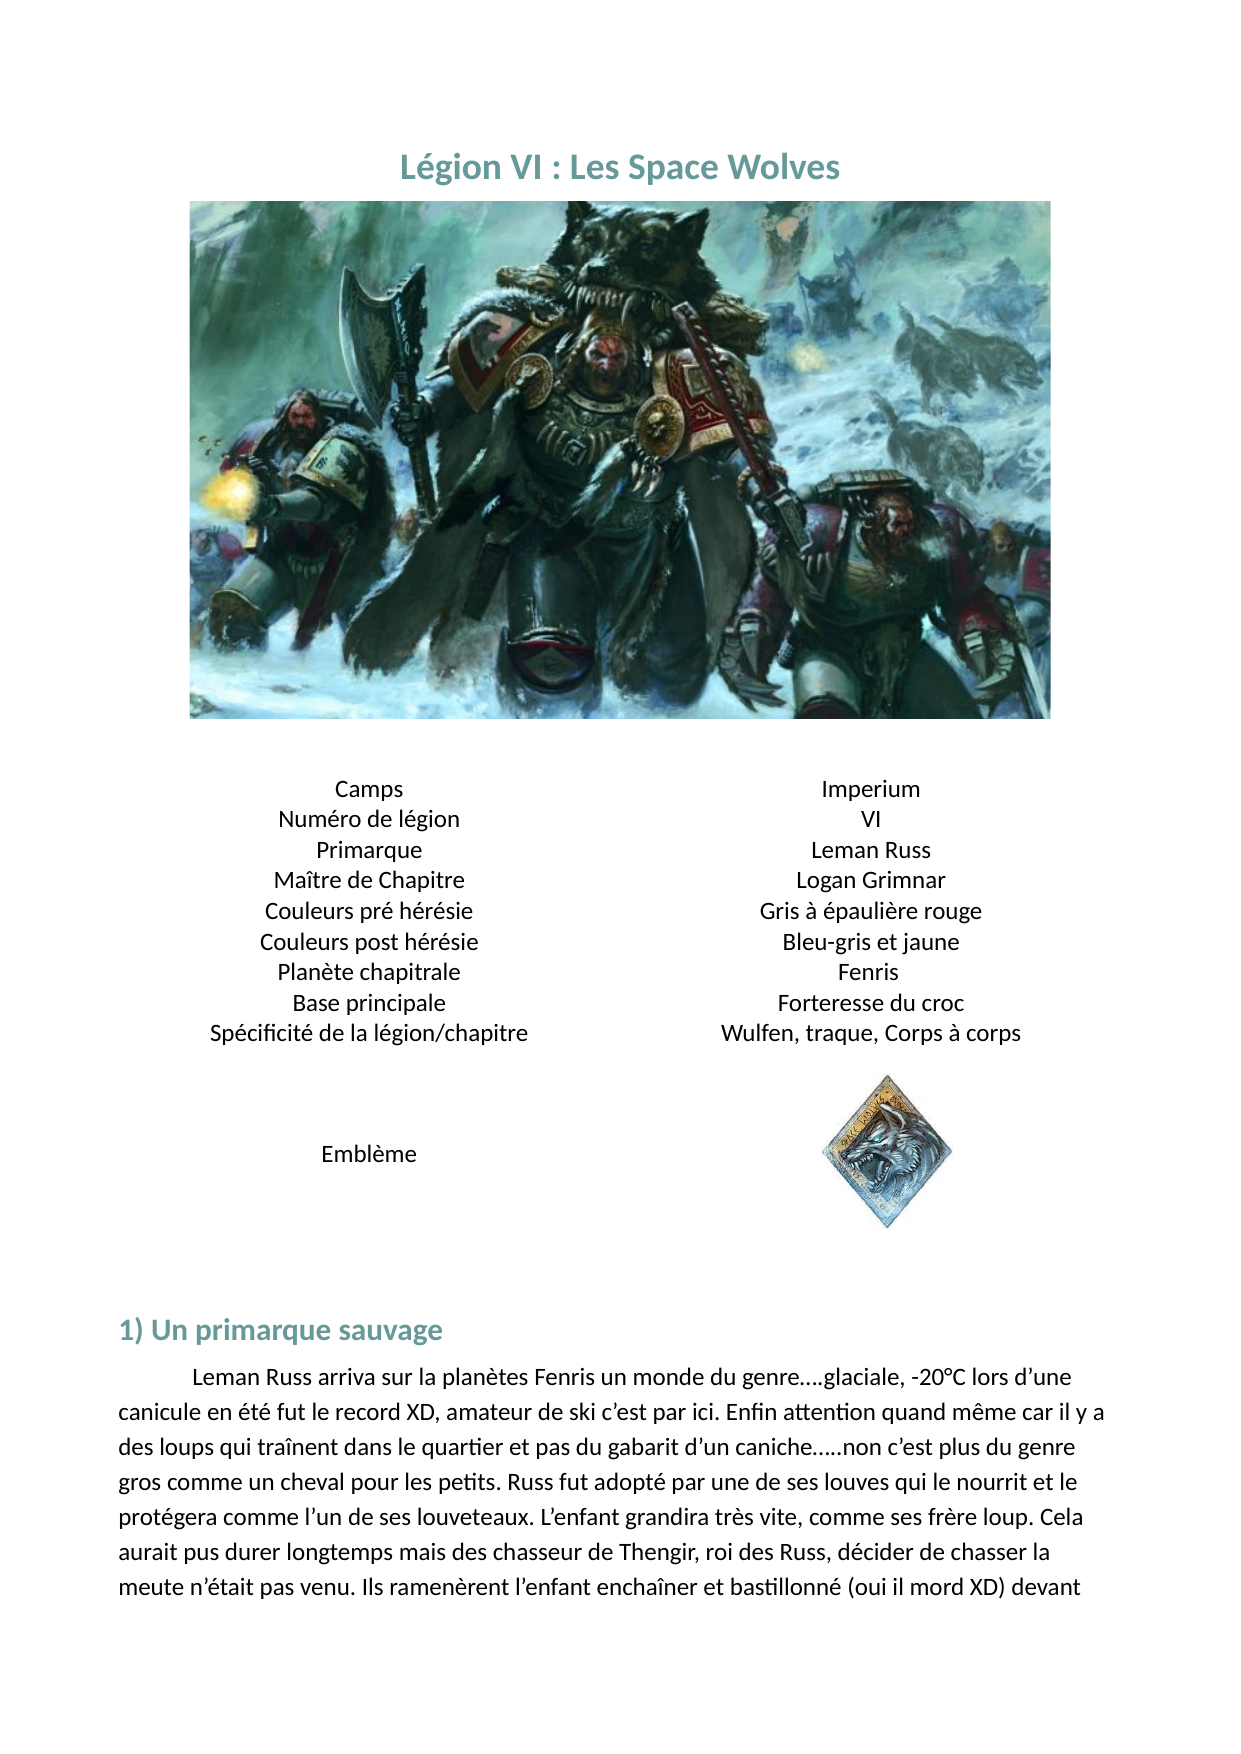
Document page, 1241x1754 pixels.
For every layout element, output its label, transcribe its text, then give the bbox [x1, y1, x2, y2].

text Leman Russ arriva sur la planètes Fenris un monde du genre….glaciale, -20°C lors d’une canicule en été fut le record XD, amateur de ski c’est par ici. Enfin attention quand même car il y a des loups qui traînent dans le quartier et pas du gabarit d’un caniche…..non c’est plus du genre gros comme un cheval pour les petits. Russ fut adopté par une de ses louves qui le nourrit et le protégera comme l’un de ses louveteaux. L’enfant grandira très vite, comme ses frère loup. Cela aurait pus durer longtemps mais des chasseur de Thengir, roi des Russ, décider de chasser la meute n’était pas venu. Ils ramenèrent l’enfant enchaîner et bastillonné (oui il mord XD) devant [118, 1361, 1122, 1602]
table_cell [620, 1048, 1122, 1259]
table_cell Base principale [118, 987, 620, 1017]
table_cell Maître de Chapitre [118, 865, 620, 895]
table_cell Logan Grimnar [620, 865, 1122, 895]
table_cell Numéro de légion [118, 804, 620, 834]
table_cell Fenris [620, 956, 1122, 987]
table_cell Forteresse du croc [620, 987, 1122, 1017]
table_cell Bleu-gris et jaune [620, 926, 1122, 956]
subtitle Légion VI : Les Space Wolves [118, 143, 1122, 189]
table_cell Couleurs post hérésie [118, 926, 620, 956]
table_cell VI [620, 804, 1122, 834]
table_header Camps [118, 773, 620, 803]
table_header Imperium [620, 773, 1122, 803]
table_cell Gris à épaulière rouge [620, 895, 1122, 926]
table_cell Leman Russ [620, 834, 1122, 864]
picture [189, 201, 1051, 719]
subtitle 1) Un primarque sauvage [118, 1310, 1122, 1348]
table_cell Wulfen, traque, Corps à corps [620, 1017, 1122, 1048]
table_cell Emblème [118, 1048, 620, 1259]
table_cell Spécificité de la légion/chapitre [118, 1017, 620, 1048]
table_cell Planète chapitrale [118, 956, 620, 987]
picture [809, 1073, 965, 1229]
table_cell Couleurs pré hérésie [118, 895, 620, 926]
table_cell Primarque [118, 834, 620, 864]
